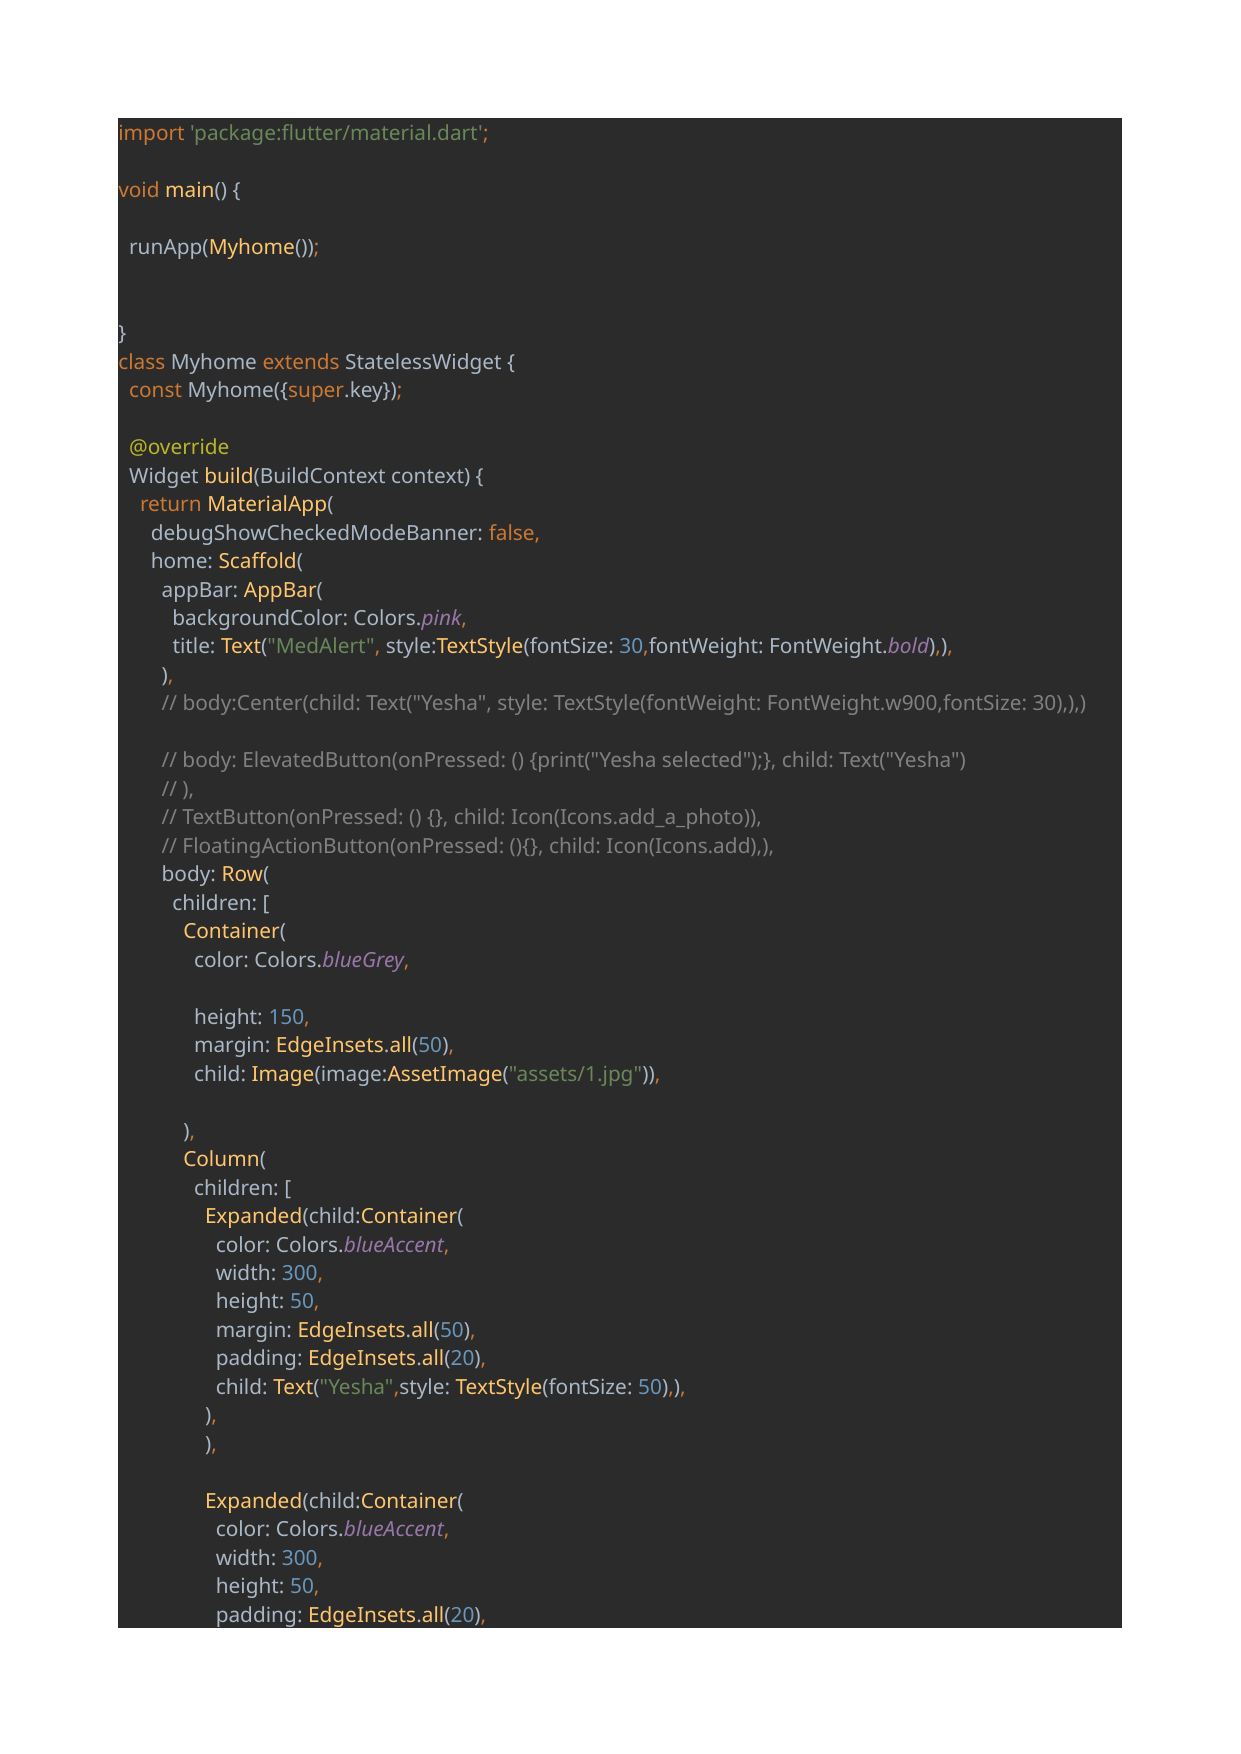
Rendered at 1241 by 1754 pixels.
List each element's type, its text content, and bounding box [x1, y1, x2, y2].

text import 'package:flutter/material.dart'; void main() { runApp(Myhome()); } class Myhome extends StatelessWidget { const Myhome({super.key}); @override Widget build(BuildContext context) { return MaterialApp( debugShowCheckedModeBanner: false, home: Scaffold( appBar: AppBar( backgroundColor: Colors.pink, title: Text("MedAlert", style:TextStyle(fontSize: 30,fontWeight: FontWeight.bold),), ), // body:Center(child: Text("Yesha", style: TextStyle(fontWeight: FontWeight.w900,fontSize: 30),),) // body: ElevatedButton(onPressed: () {print("Yesha selected");}, child: Text("Yesha") // ), // TextButton(onPressed: () {}, child: Icon(Icons.add_a_photo)), // FloatingActionButton(onPressed: (){}, child: Icon(Icons.add),), body: Row( children: [ Container( color: Colors.blueGrey, height: 150, margin: EdgeInsets.all(50), child: Image(image:AssetImage("assets/1.jpg")), ), Column( children: [ Expanded(child:Container( color: Colors.blueAccent, width: 300, height: 50, margin: EdgeInsets.all(50), padding: EdgeInsets.all(20), child: Text("Yesha",style: TextStyle(fontSize: 50),), ), ), Expanded(child:Container( color: Colors.blueAccent, width: 300, height: 50, padding: EdgeInsets.all(20), [118, 118, 1122, 1628]
